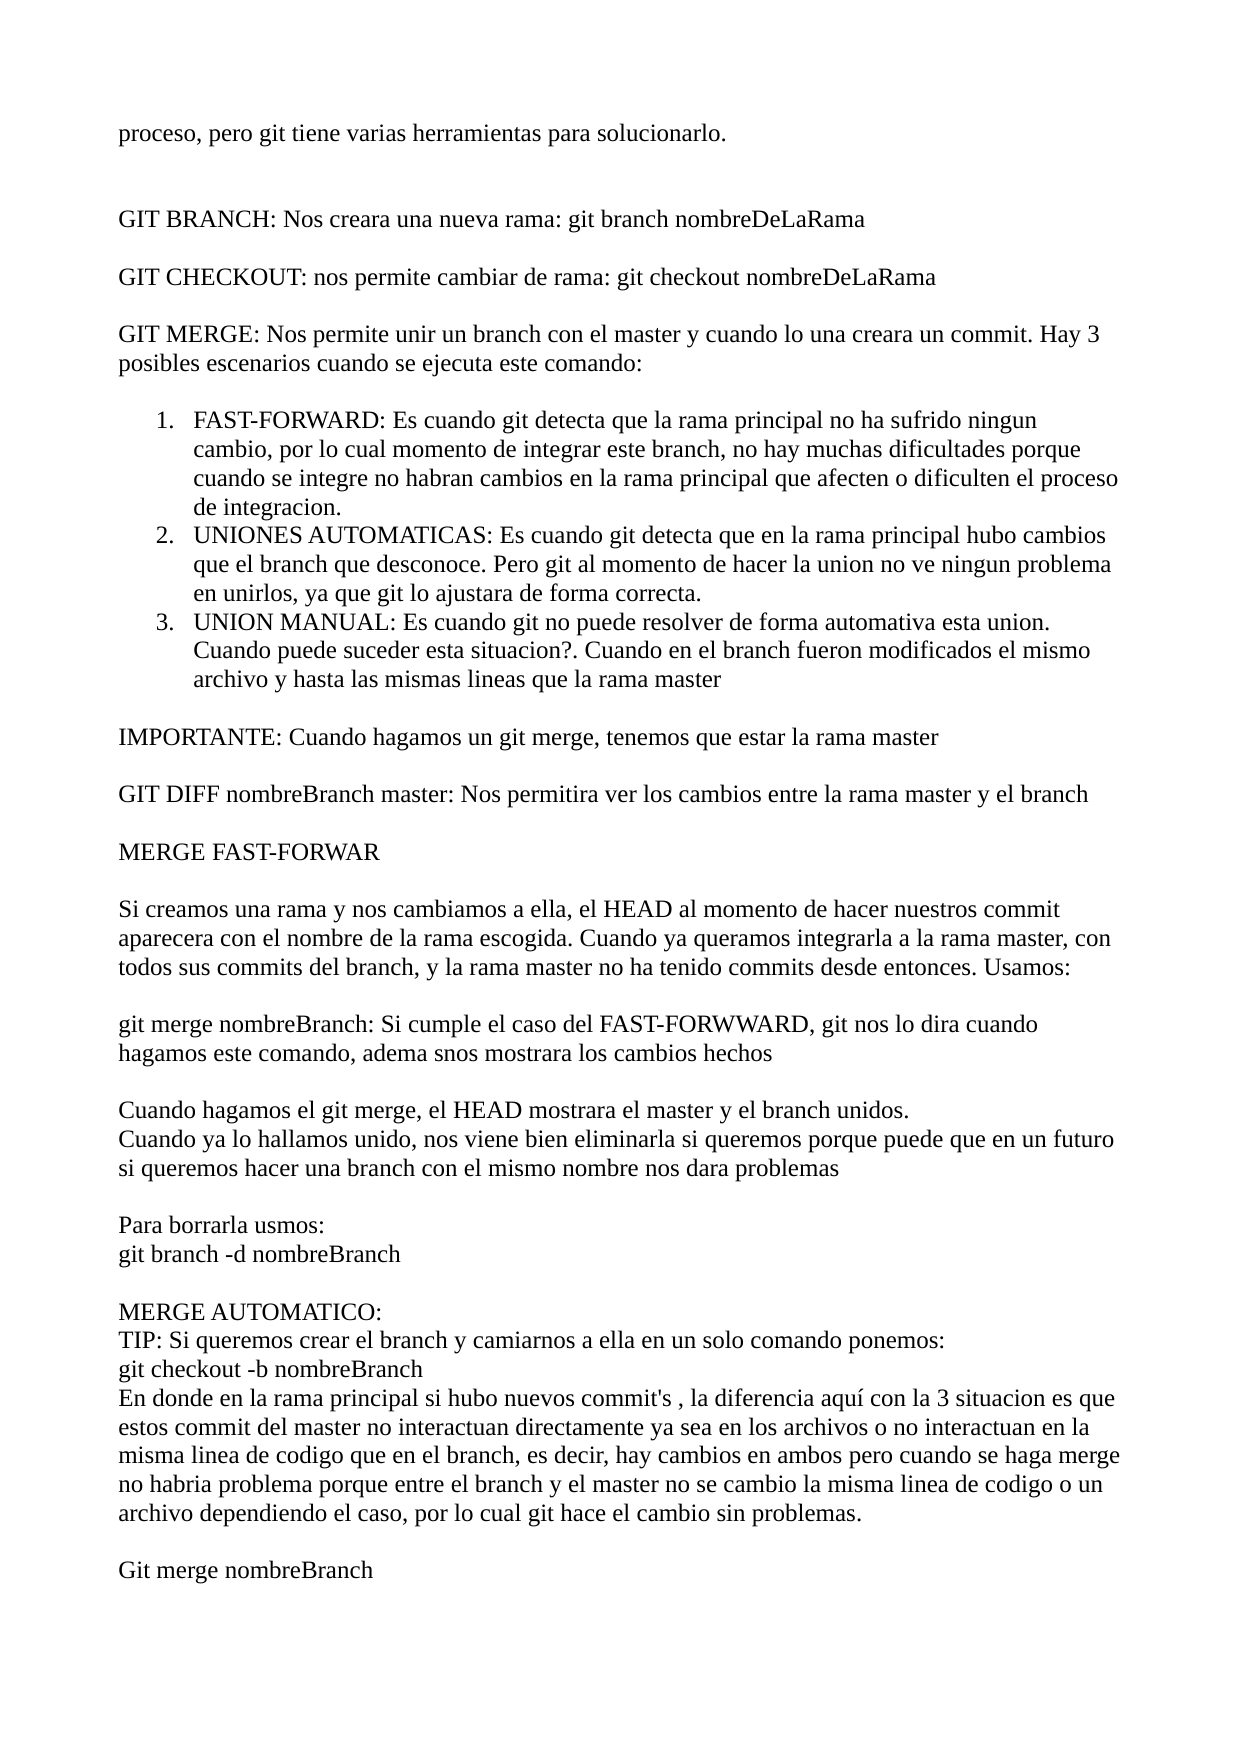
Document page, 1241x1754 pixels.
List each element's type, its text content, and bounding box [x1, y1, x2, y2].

text git merge nombreBranch: Si cumple el caso del FAST-FORWWARD, git nos lo dira cuando hagamos este comando, adema snos mostrara los cambios hechos [118, 1009, 1122, 1067]
text GIT DIFF nombreBranch master: Nos permitira ver los cambios entre la rama master y el branch [118, 779, 1122, 808]
text GIT BRANCH: Nos creara una nueva rama: git branch nombreDeLaRama [118, 204, 1122, 233]
text En donde en la rama principal si hubo nuevos commit's , la diferencia aquí con la 3 situacion es que estos commit del master no interactuan directamente ya sea en los archivos o no interactuan en la misma linea de codigo que en el branch, es decir, hay cambios en ambos pero cuando se haga merge no habria problema porque entre el branch y el master no se cambio la misma linea de codigo o un archivo dependiendo el caso, por lo cual git hace el cambio sin problemas. [118, 1383, 1122, 1527]
text GIT MERGE: Nos permite unir un branch con el master y cuando lo una creara un commit. Hay 3 posibles escenarios cuando se ejecuta este comando: [118, 319, 1122, 377]
text git branch -d nombreBranch [118, 1239, 1122, 1268]
text proceso, pero git tiene varias herramientas para solucionarlo. [118, 118, 1122, 147]
text GIT CHECKOUT: nos permite cambiar de rama: git checkout nombreDeLaRama [118, 262, 1122, 291]
text Para borrarla usmos: [118, 1211, 1122, 1239]
text Si creamos una rama y nos cambiamos a ella, el HEAD al momento de hacer nuestros commit aparecera con el nombre de la rama escogida. Cuando ya queramos integrarla a la rama master, con todos sus commits del branch, y la rama master no ha tenido commits desde entonces. Usamos: [118, 894, 1122, 981]
text Cuando hagamos el git merge, el HEAD mostrara el master y el branch unidos. [118, 1096, 1122, 1124]
text TIP: Si queremos crear el branch y camiarnos a ella en un solo comando ponemos: [118, 1326, 1122, 1354]
list FAST-FORWARD: Es cuando git detecta que la rama principal no ha sufrido ningun cambio, por lo cual momento de integrar este branch, no hay muchas dificultades porque cuando se integre no habran cambios en la rama principal que afecten o dificulten el proceso de integracion. [156, 406, 1122, 521]
text MERGE AUTOMATICO: [118, 1297, 1122, 1326]
list UNIONES AUTOMATICAS: Es cuando git detecta que en la rama principal hubo cambios que el branch que desconoce. Pero git al momento de hacer la union no ve ningun problema en unirlos, ya que git lo ajustara de forma correcta. [156, 521, 1122, 607]
text MERGE FAST-FORWAR [118, 837, 1122, 866]
text Git merge nombreBranch [118, 1556, 1122, 1584]
text IMPORTANTE: Cuando hagamos un git merge, tenemos que estar la rama master [118, 722, 1122, 751]
text git checkout -b nombreBranch [118, 1354, 1122, 1383]
text Cuando ya lo hallamos unido, nos viene bien eliminarla si queremos porque puede que en un futuro si queremos hacer una branch con el mismo nombre nos dara problemas [118, 1124, 1122, 1182]
list UNION MANUAL: Es cuando git no puede resolver de forma automativa esta union. Cuando puede suceder esta situacion?. Cuando en el branch fueron modificados el mismo archivo y hasta las mismas lineas que la rama master [156, 607, 1122, 693]
